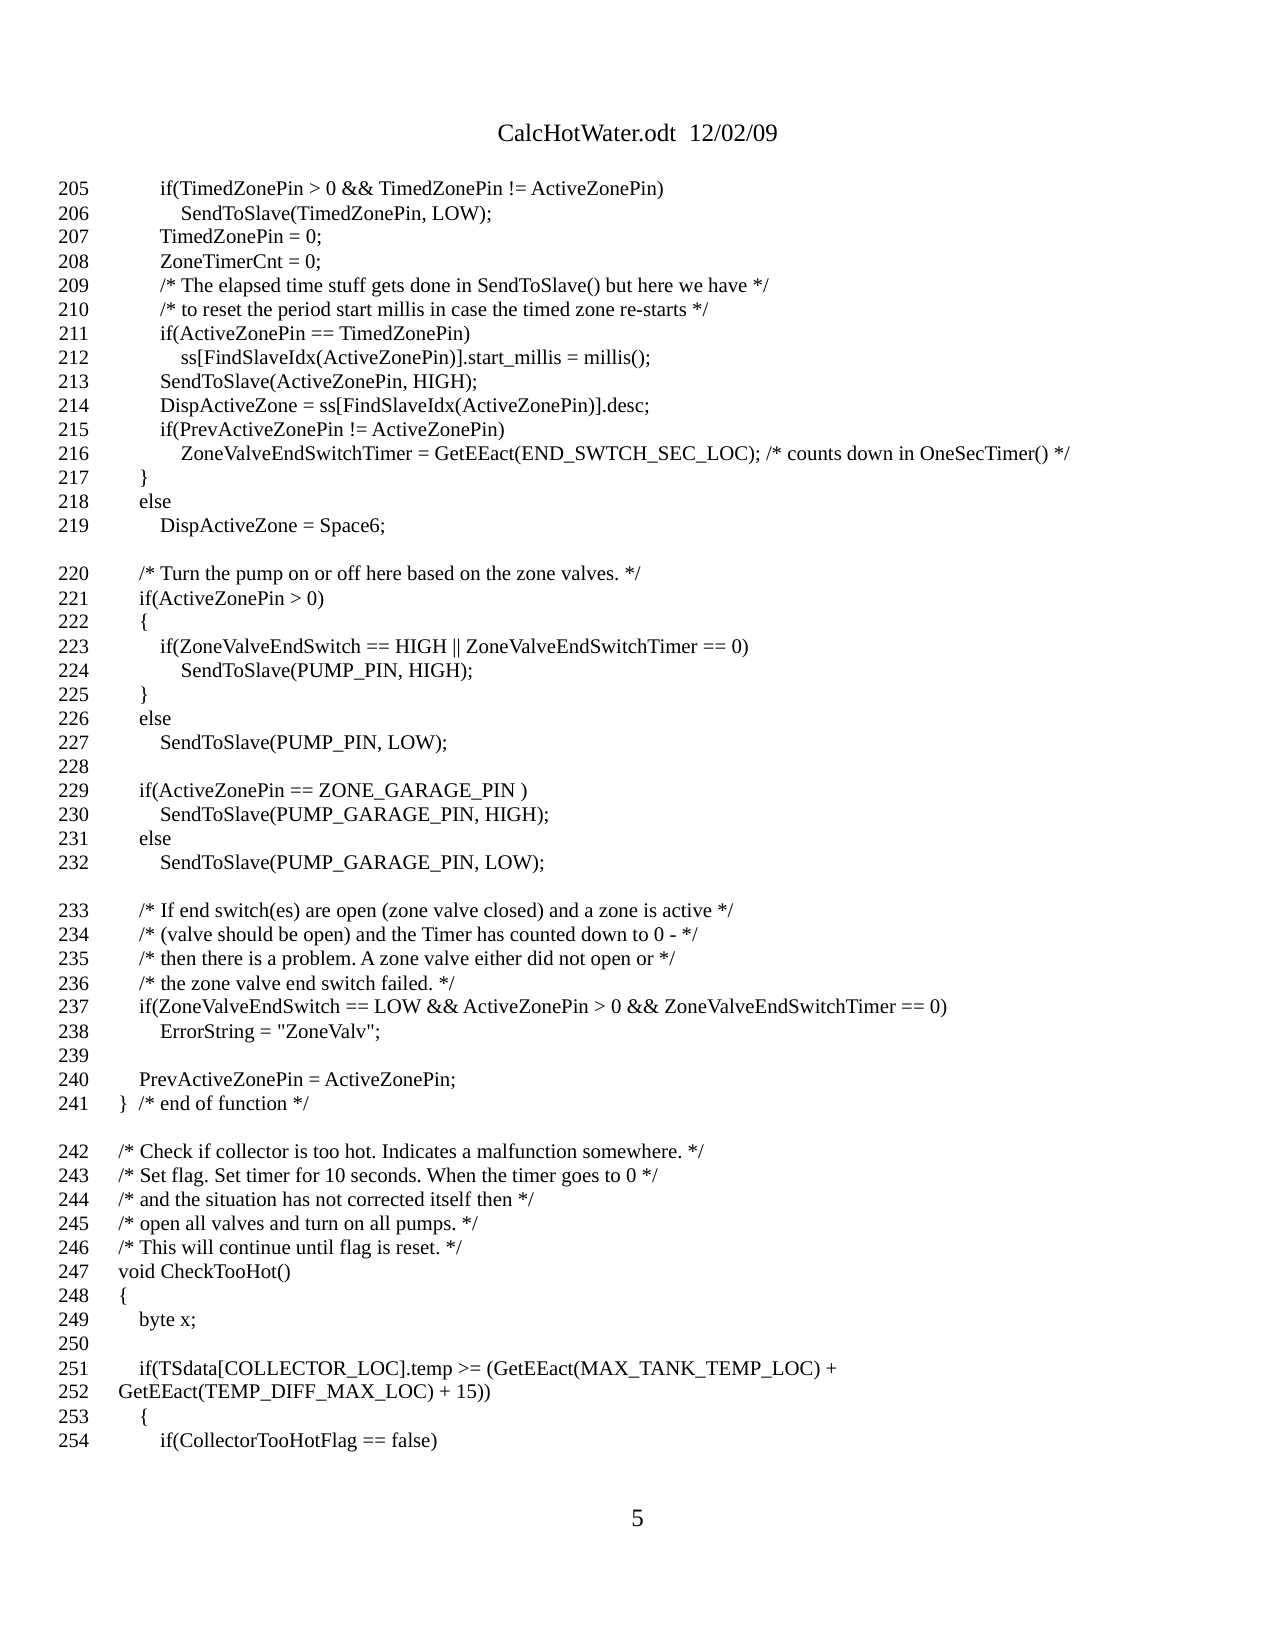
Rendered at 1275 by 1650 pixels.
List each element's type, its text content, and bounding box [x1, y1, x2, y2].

text else [118, 489, 1157, 513]
text if(TSdata[COLLECTOR_LOC].temp >= (GetEEact(MAX_TANK_TEMP_LOC) + GetEEact(TEMP_DIFF_MAX_LOC) + 15)) [118, 1355, 1157, 1403]
text SendToSlave(TimedZonePin, LOW); [118, 200, 1157, 224]
text /* This will continue until flag is reset. */ [118, 1235, 1157, 1259]
text /* Set flag. Set timer for 10 seconds. When the timer goes to 0 */ [118, 1163, 1157, 1187]
text /* then there is a problem. A zone valve either did not open or */ [118, 946, 1157, 970]
text if(ActiveZonePin == ZONE_GARAGE_PIN ) [118, 778, 1157, 802]
text /* to reset the period start millis in case the timed zone re-starts */ [118, 297, 1157, 321]
text if(ActiveZonePin == TimedZonePin) [118, 321, 1157, 345]
text /* If end switch(es) are open (zone valve closed) and a zone is active */ [118, 898, 1157, 922]
text SendToSlave(PUMP_PIN, HIGH); [118, 658, 1157, 682]
text /* the zone valve end switch failed. */ [118, 970, 1157, 994]
text if(TimedZonePin > 0 && TimedZonePin != ActiveZonePin) [118, 176, 1157, 200]
text byte x; [118, 1307, 1157, 1331]
text else [118, 706, 1157, 730]
text else [118, 826, 1157, 850]
text { [118, 1403, 1157, 1428]
text ErrorString = "ZoneValv"; [118, 1018, 1157, 1043]
text if(PrevActiveZonePin != ActiveZonePin) [118, 417, 1157, 441]
text if(CollectorTooHotFlag == false) [118, 1428, 1157, 1452]
text DispActiveZone = ss[FindSlaveIdx(ActiveZonePin)].desc; [118, 393, 1157, 417]
text } /* end of function */ [118, 1091, 1157, 1115]
text /* and the situation has not corrected itself then */ [118, 1187, 1157, 1211]
text SendToSlave(ActiveZonePin, HIGH); [118, 369, 1157, 393]
text { [118, 1283, 1157, 1307]
text /* (valve should be open) and the Timer has counted down to 0 - */ [118, 922, 1157, 946]
text /* open all valves and turn on all pumps. */ [118, 1211, 1157, 1235]
text if(ZoneValveEndSwitch == LOW && ActiveZonePin > 0 && ZoneValveEndSwitchTimer == 0) [118, 994, 1157, 1018]
text ZoneTimerCnt = 0; [118, 248, 1157, 273]
text PrevActiveZonePin = ActiveZonePin; [118, 1067, 1157, 1091]
text TimedZonePin = 0; [118, 224, 1157, 248]
text DispActiveZone = Space6; [118, 513, 1157, 537]
text /* Turn the pump on or off here based on the zone valves. */ [118, 561, 1157, 585]
text SendToSlave(PUMP_GARAGE_PIN, HIGH); [118, 802, 1157, 826]
text } [118, 682, 1157, 706]
text void CheckTooHot() [118, 1259, 1157, 1283]
text } [118, 465, 1157, 489]
text ZoneValveEndSwitchTimer = GetEEact(END_SWTCH_SEC_LOC); /* counts down in OneSecTimer() */ [118, 441, 1157, 465]
text ss[FindSlaveIdx(ActiveZonePin)].start_millis = millis(); [118, 345, 1157, 369]
text SendToSlave(PUMP_GARAGE_PIN, LOW); [118, 850, 1157, 874]
text SendToSlave(PUMP_PIN, LOW); [118, 730, 1157, 754]
text if(ActiveZonePin > 0) [118, 585, 1157, 609]
text /* The elapsed time stuff gets done in SendToSlave() but here we have */ [118, 273, 1157, 297]
text if(ZoneValveEndSwitch == HIGH || ZoneValveEndSwitchTimer == 0) [118, 633, 1157, 658]
text { [118, 609, 1157, 633]
text /* Check if collector is too hot. Indicates a malfunction somewhere. */ [118, 1139, 1157, 1163]
